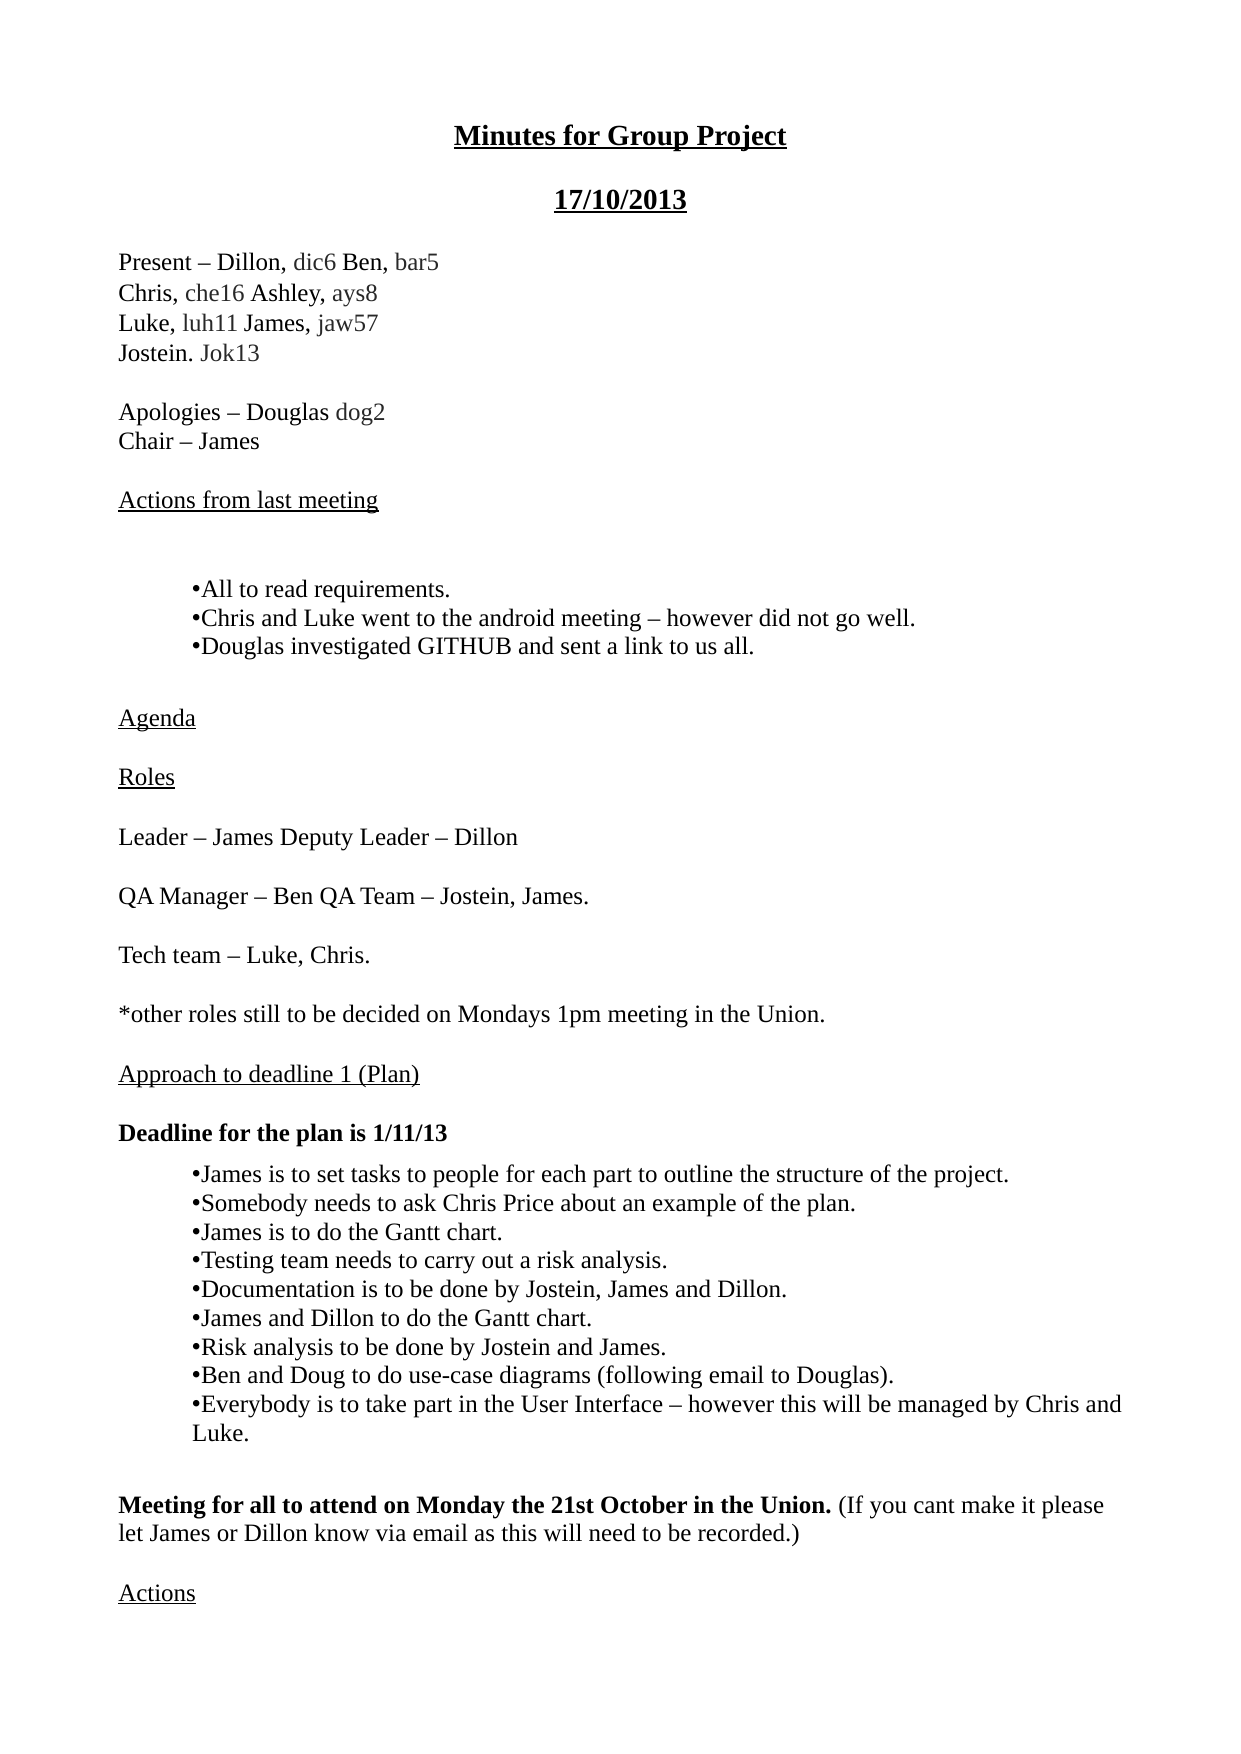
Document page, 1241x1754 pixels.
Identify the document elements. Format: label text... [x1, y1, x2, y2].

list Chris and Luke went to the android meeting – however did not go well. [118, 603, 1122, 631]
text Actions from last meeting [118, 485, 1122, 514]
text Agenda [118, 703, 1122, 732]
text Present – Dillon, dic6 Ben, bar5 [118, 246, 1122, 277]
text Jostein. Jok13 [118, 338, 1122, 367]
text Luke, luh11 James, jaw57 [118, 307, 1122, 338]
text QA Manager – Ben QA Team – Jostein, James. [118, 881, 1122, 910]
text Tech team – Luke, Chris. [118, 940, 1122, 969]
list Risk analysis to be done by Jostein and James. [118, 1332, 1122, 1361]
text Minutes for Group Project [118, 118, 1122, 152]
list Documentation is to be done by Jostein, James and Dillon. [118, 1274, 1122, 1303]
text Roles [118, 762, 1122, 791]
list Douglas investigated GITHUB and sent a link to us all. [118, 631, 1122, 660]
text *other roles still to be decided on Mondays 1pm meeting in the Union. [118, 999, 1122, 1028]
text 17/10/2013 [118, 182, 1122, 216]
list Testing team needs to carry out a risk analysis. [118, 1246, 1122, 1274]
text Approach to deadline 1 (Plan) [118, 1059, 1122, 1087]
list Everybody is to take part in the User Interface – however this will be managed by Chris and Luke. [118, 1389, 1122, 1447]
list All to read requirements. [118, 574, 1122, 603]
text Leader – James Deputy Leader – Dillon [118, 822, 1122, 850]
list Ben and Doug to do use-case diagrams (following email to Douglas). [118, 1361, 1122, 1389]
text Deadline for the plan is 1/11/13 [118, 1118, 1122, 1147]
list James is to set tasks to people for each part to outline the structure of the project. [118, 1159, 1122, 1188]
text Actions [118, 1578, 1122, 1607]
text Chris, che16 Ashley, ays8 [118, 277, 1122, 307]
text Chair – James [118, 426, 1122, 454]
text Apologies – Douglas dog2 [118, 397, 1122, 426]
text Meeting for all to attend on Monday the 21st October in the Union. (If you cant make it please let James or Dillon know via email as this will need to be recorded.) [118, 1490, 1122, 1547]
list James is to do the Gantt chart. [118, 1217, 1122, 1246]
list Somebody needs to ask Chris Price about an example of the plan. [118, 1188, 1122, 1217]
list James and Dillon to do the Gantt chart. [118, 1303, 1122, 1332]
